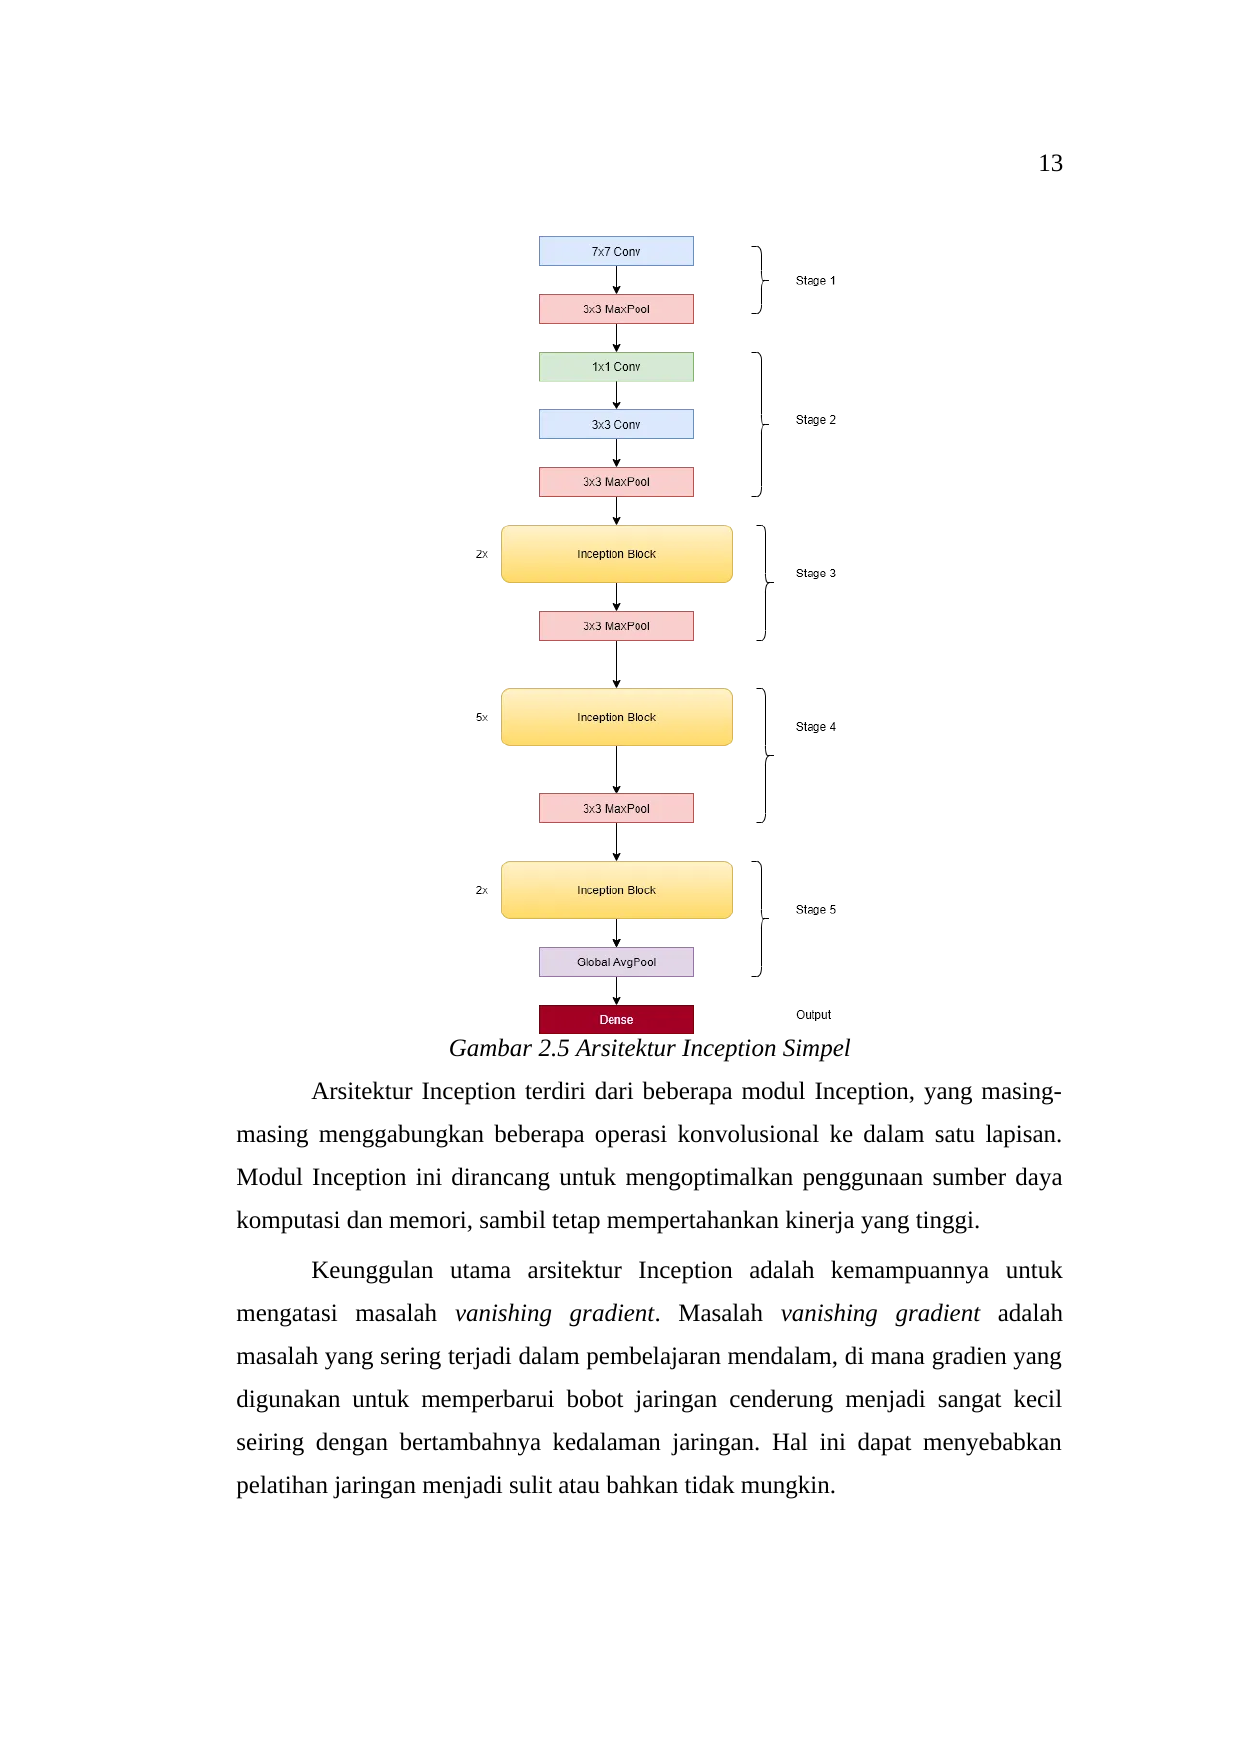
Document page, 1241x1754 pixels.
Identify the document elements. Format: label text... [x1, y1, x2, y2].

text Keunggulan utama arsitektur Inception adalah kemampuannya untuk mengatasi masalah vanishing gradient. Masalah vanishing gradient adalah masalah yang sering terjadi dalam pembelajaran mendalam, di mana gradien yang digunakan untuk memperbarui bobot jaringan cenderung menjadi sangat kecil seiring dengan bertambahnya kedalaman jaringan. Hal ini dapat menyebabkan pelatihan jaringan menjadi sulit atau bahkan tidak mungkin. [236, 1255, 1063, 1499]
picture [462, 236, 838, 1034]
text Arsitektur Inception terdiri dari beberapa modul Inception, yang masing-masing menggabungkan beberapa operasi konvolusional ke dalam satu lapisan. Modul Inception ini dirancang untuk mengoptimalkan penggunaan sumber daya komputasi dan memori, sambil tetap mempertahankan kinerja yang tinggi. [236, 236, 1063, 1234]
text Gambar 2.5 Arsitektur Inception Simpel [405, 290, 894, 1062]
